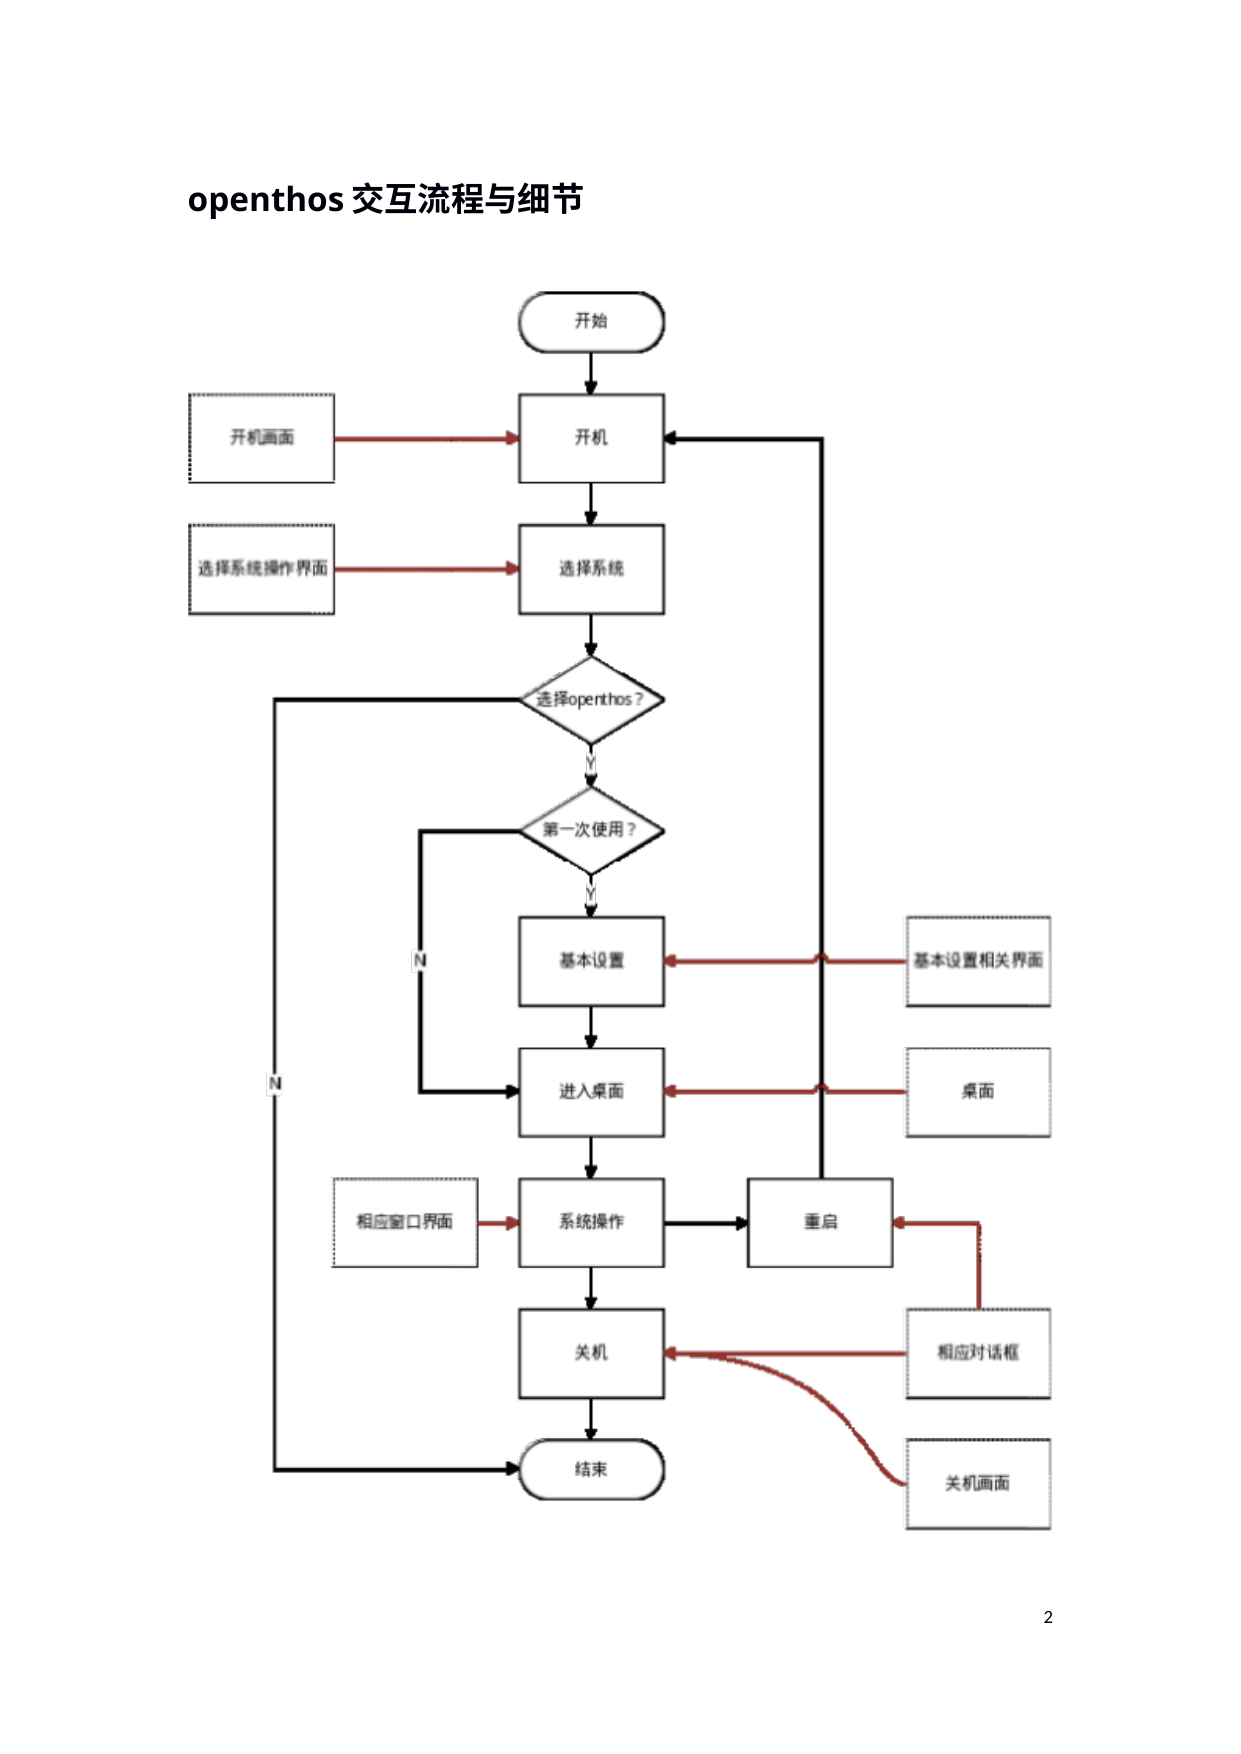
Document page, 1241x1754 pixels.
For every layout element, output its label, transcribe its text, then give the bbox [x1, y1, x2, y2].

subtitle openthos交互流程与细节 [187, 162, 1053, 227]
